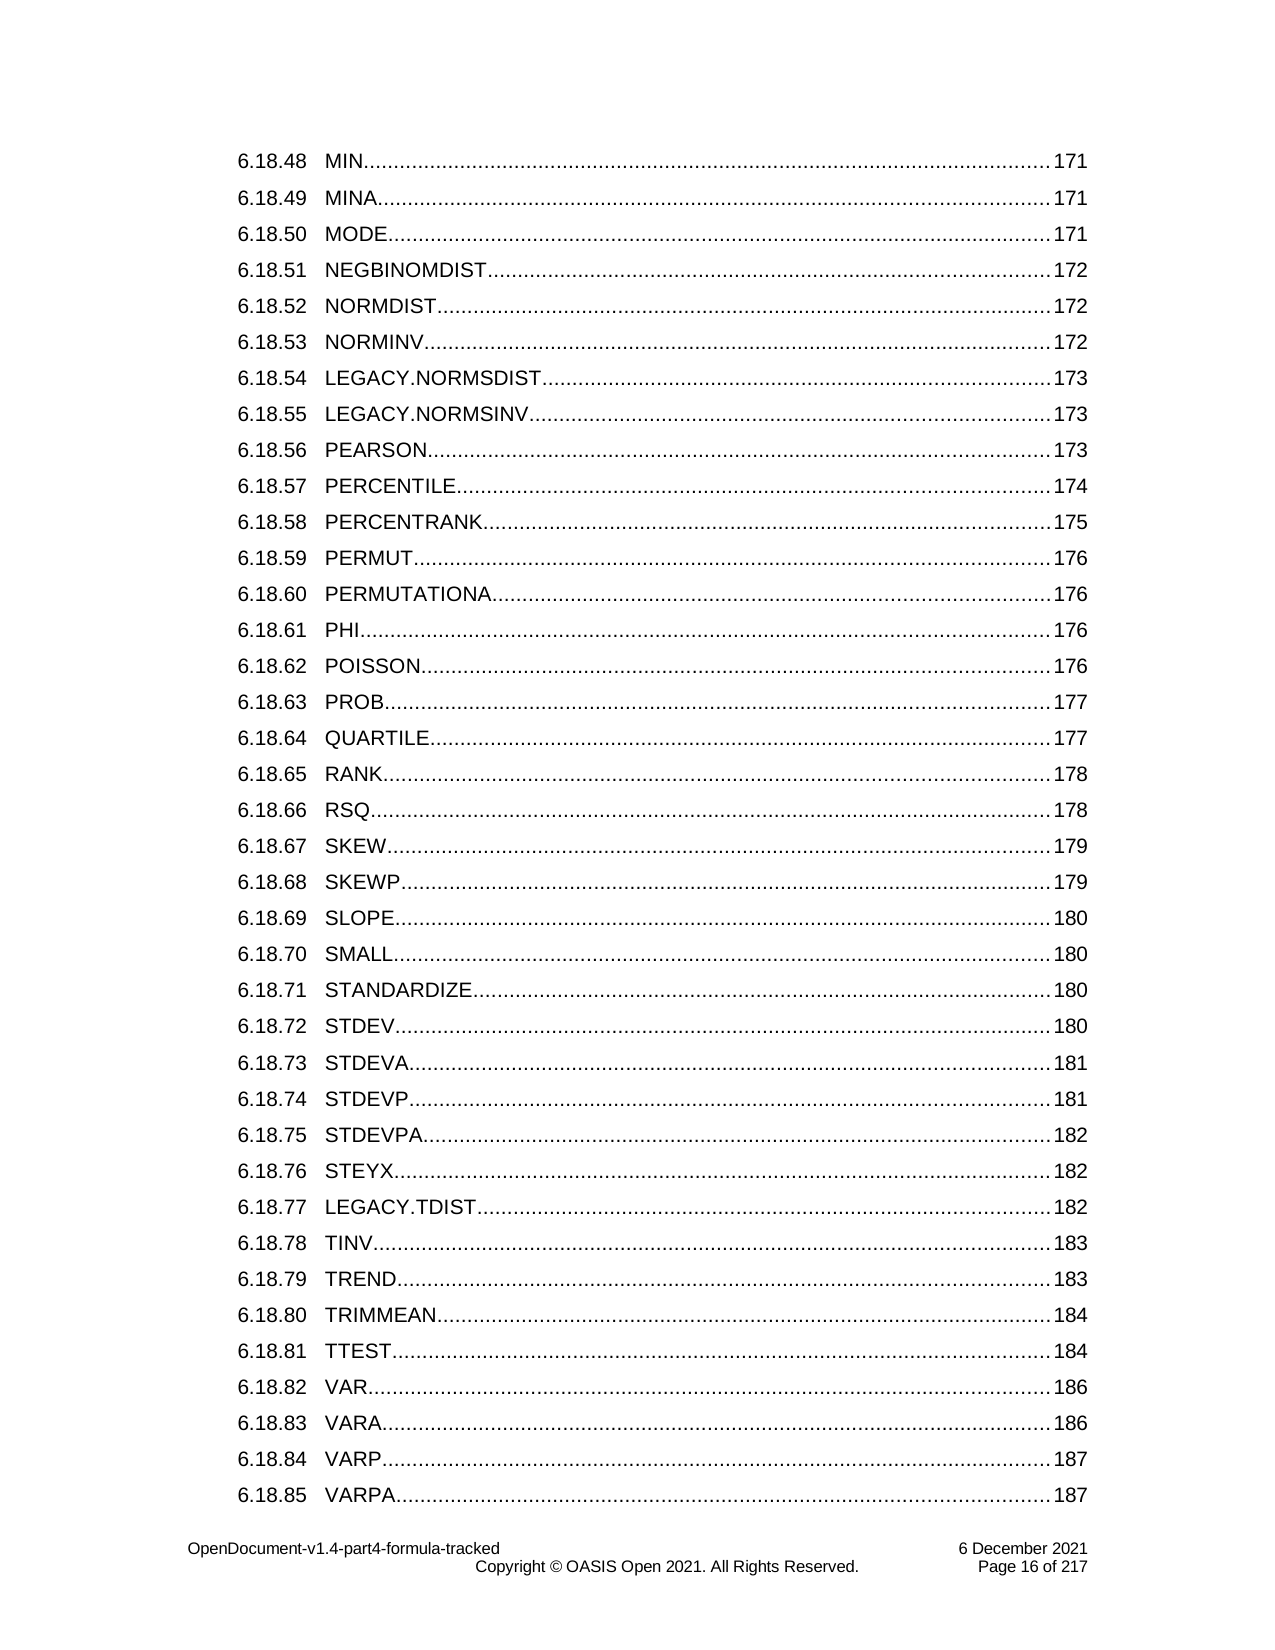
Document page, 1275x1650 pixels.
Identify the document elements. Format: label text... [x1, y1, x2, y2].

text 6.18.48 MIN 171 [237, 150, 1088, 173]
text 6.18.85 VARPA 187 [237, 1483, 1088, 1507]
text 6.18.79 TREND 183 [237, 1267, 1088, 1291]
text 6.18.76 STEYX 182 [237, 1159, 1088, 1183]
text 6.18.52 NORMDIST 172 [237, 294, 1088, 318]
text 6.18.77 LEGACY.TDIST 182 [237, 1195, 1088, 1219]
text 6.18.81 TTEST 184 [237, 1339, 1088, 1363]
text 6.18.49 MINA 171 [237, 186, 1088, 209]
text 6.18.58 PERCENTRANK 175 [237, 510, 1088, 534]
text 6.18.72 STDEV 180 [237, 1015, 1088, 1038]
text 6.18.64 QUARTILE 177 [237, 727, 1088, 750]
text 6.18.59 PERMUT 176 [237, 546, 1088, 570]
text 6.18.65 RANK 178 [237, 763, 1088, 786]
text 6.18.80 TRIMMEAN 184 [237, 1303, 1088, 1327]
text 6.18.51 NEGBINOMDIST 172 [237, 258, 1088, 282]
text 6.18.56 PEARSON 173 [237, 438, 1088, 462]
text 6.18.70 SMALL 180 [237, 943, 1088, 966]
text 6.18.75 STDEVPA 182 [237, 1123, 1088, 1147]
text 6.18.74 STDEVP 181 [237, 1087, 1088, 1111]
text 6.18.61 PHI 176 [237, 618, 1088, 642]
text 6.18.71 STANDARDIZE 180 [237, 979, 1088, 1002]
text 6.18.60 PERMUTATIONA 176 [237, 582, 1088, 606]
text 6.18.84 VARP 187 [237, 1447, 1088, 1471]
text 6.18.68 SKEWP 179 [237, 871, 1088, 894]
text 6.18.54 LEGACY.NORMSDIST 173 [237, 366, 1088, 390]
text 6.18.57 PERCENTILE 174 [237, 474, 1088, 498]
text 6.18.67 SKEW 179 [237, 835, 1088, 858]
text 6.18.50 MODE 171 [237, 222, 1088, 246]
text 6.18.69 SLOPE 180 [237, 907, 1088, 930]
text 6.18.73 STDEVA 181 [237, 1051, 1088, 1074]
text 6.18.55 LEGACY.NORMSINV 173 [237, 402, 1088, 426]
text 6.18.83 VARA 186 [237, 1411, 1088, 1435]
text 6.18.53 NORMINV 172 [237, 330, 1088, 354]
text 6.18.82 VAR 186 [237, 1375, 1088, 1399]
text 6.18.63 PROB 177 [237, 691, 1088, 714]
text 6.18.78 TINV 183 [237, 1231, 1088, 1255]
text 6.18.62 POISSON 176 [237, 654, 1088, 678]
text 6.18.66 RSQ 178 [237, 799, 1088, 822]
